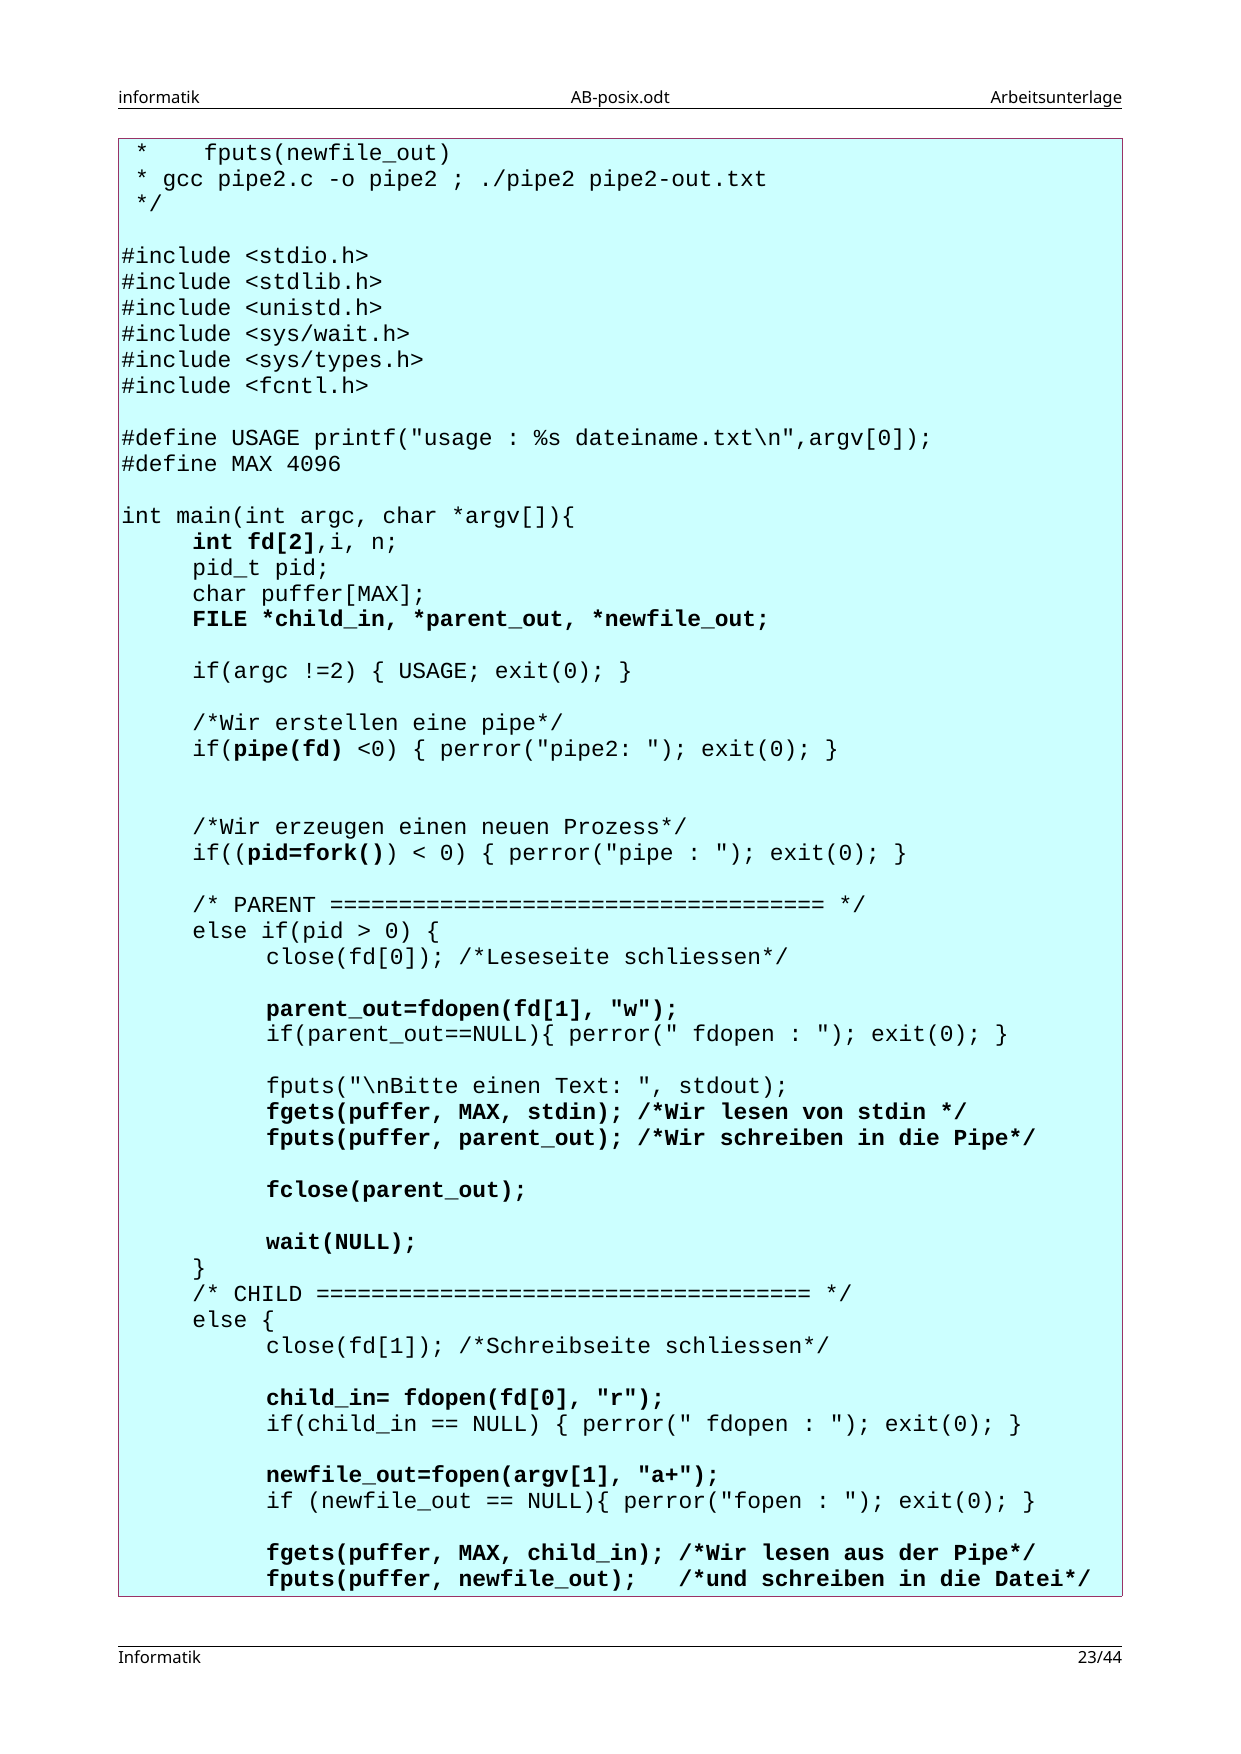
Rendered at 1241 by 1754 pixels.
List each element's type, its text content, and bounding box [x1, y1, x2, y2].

text newfile_out=fopen(argv[1], "a+"); [119, 1461, 1122, 1487]
text child_in= fdopen(fd[0], "r"); [119, 1383, 1122, 1409]
text #include <sys/types.h> [119, 345, 1122, 371]
text close(fd[1]); /*Schreibseite schliessen*/ [119, 1331, 1122, 1357]
text int main(int argc, char *argv[]){ [119, 501, 1122, 527]
text char puffer[MAX]; [119, 579, 1122, 605]
text fputs(puffer, newfile_out); /*und schreiben in die Datei*/ [119, 1564, 1122, 1596]
text fclose(parent_out); [119, 1175, 1122, 1201]
text if(pipe(fd) <0) { perror("pipe2: "); exit(0); } [119, 734, 1122, 760]
text /*Wir erstellen eine pipe*/ [119, 708, 1122, 734]
text * fputs(newfile_out) [119, 139, 1122, 164]
text parent_out=fdopen(fd[1], "w"); [119, 994, 1122, 1020]
text fgets(puffer, MAX, child_in); /*Wir lesen aus der Pipe*/ [119, 1538, 1122, 1564]
text #include <stdio.h> [119, 242, 1122, 268]
text if (newfile_out == NULL){ perror("fopen : "); exit(0); } [119, 1487, 1122, 1513]
text */ [119, 190, 1122, 216]
text #include <stdlib.h> [119, 268, 1122, 293]
text if((pid=fork()) < 0) { perror("pipe : "); exit(0); } [119, 838, 1122, 864]
text else if(pid > 0) { [119, 916, 1122, 942]
text close(fd[0]); /*Leseseite schliessen*/ [119, 942, 1122, 968]
text if(child_in == NULL) { perror(" fdopen : "); exit(0); } [119, 1409, 1122, 1435]
text if(parent_out==NULL){ perror(" fdopen : "); exit(0); } [119, 1020, 1122, 1046]
text fputs(puffer, parent_out); /*Wir schreiben in die Pipe*/ [119, 1123, 1122, 1149]
text #include <unistd.h> [119, 293, 1122, 319]
text /*Wir erzeugen einen neuen Prozess*/ [119, 812, 1122, 838]
text #define MAX 4096 [119, 449, 1122, 475]
text /* CHILD ==================================== */ [119, 1279, 1122, 1305]
text #define USAGE printf("usage : %s dateiname.txt\n",argv[0]); [119, 423, 1122, 449]
text /* PARENT ==================================== */ [119, 890, 1122, 916]
text #include <sys/wait.h> [119, 319, 1122, 345]
text if(argc !=2) { USAGE; exit(0); } [119, 657, 1122, 683]
text fputs("\nBitte einen Text: ", stdout); [119, 1072, 1122, 1098]
text int fd[2],i, n; [119, 527, 1122, 553]
text } [119, 1253, 1122, 1279]
text pid_t pid; [119, 553, 1122, 579]
text * gcc pipe2.c -o pipe2 ; ./pipe2 pipe2-out.txt [119, 164, 1122, 190]
text wait(NULL); [119, 1227, 1122, 1253]
text else { [119, 1305, 1122, 1331]
text #include <fcntl.h> [119, 371, 1122, 397]
text FILE *child_in, *parent_out, *newfile_out; [119, 605, 1122, 631]
text fgets(puffer, MAX, stdin); /*Wir lesen von stdin */ [119, 1098, 1122, 1123]
